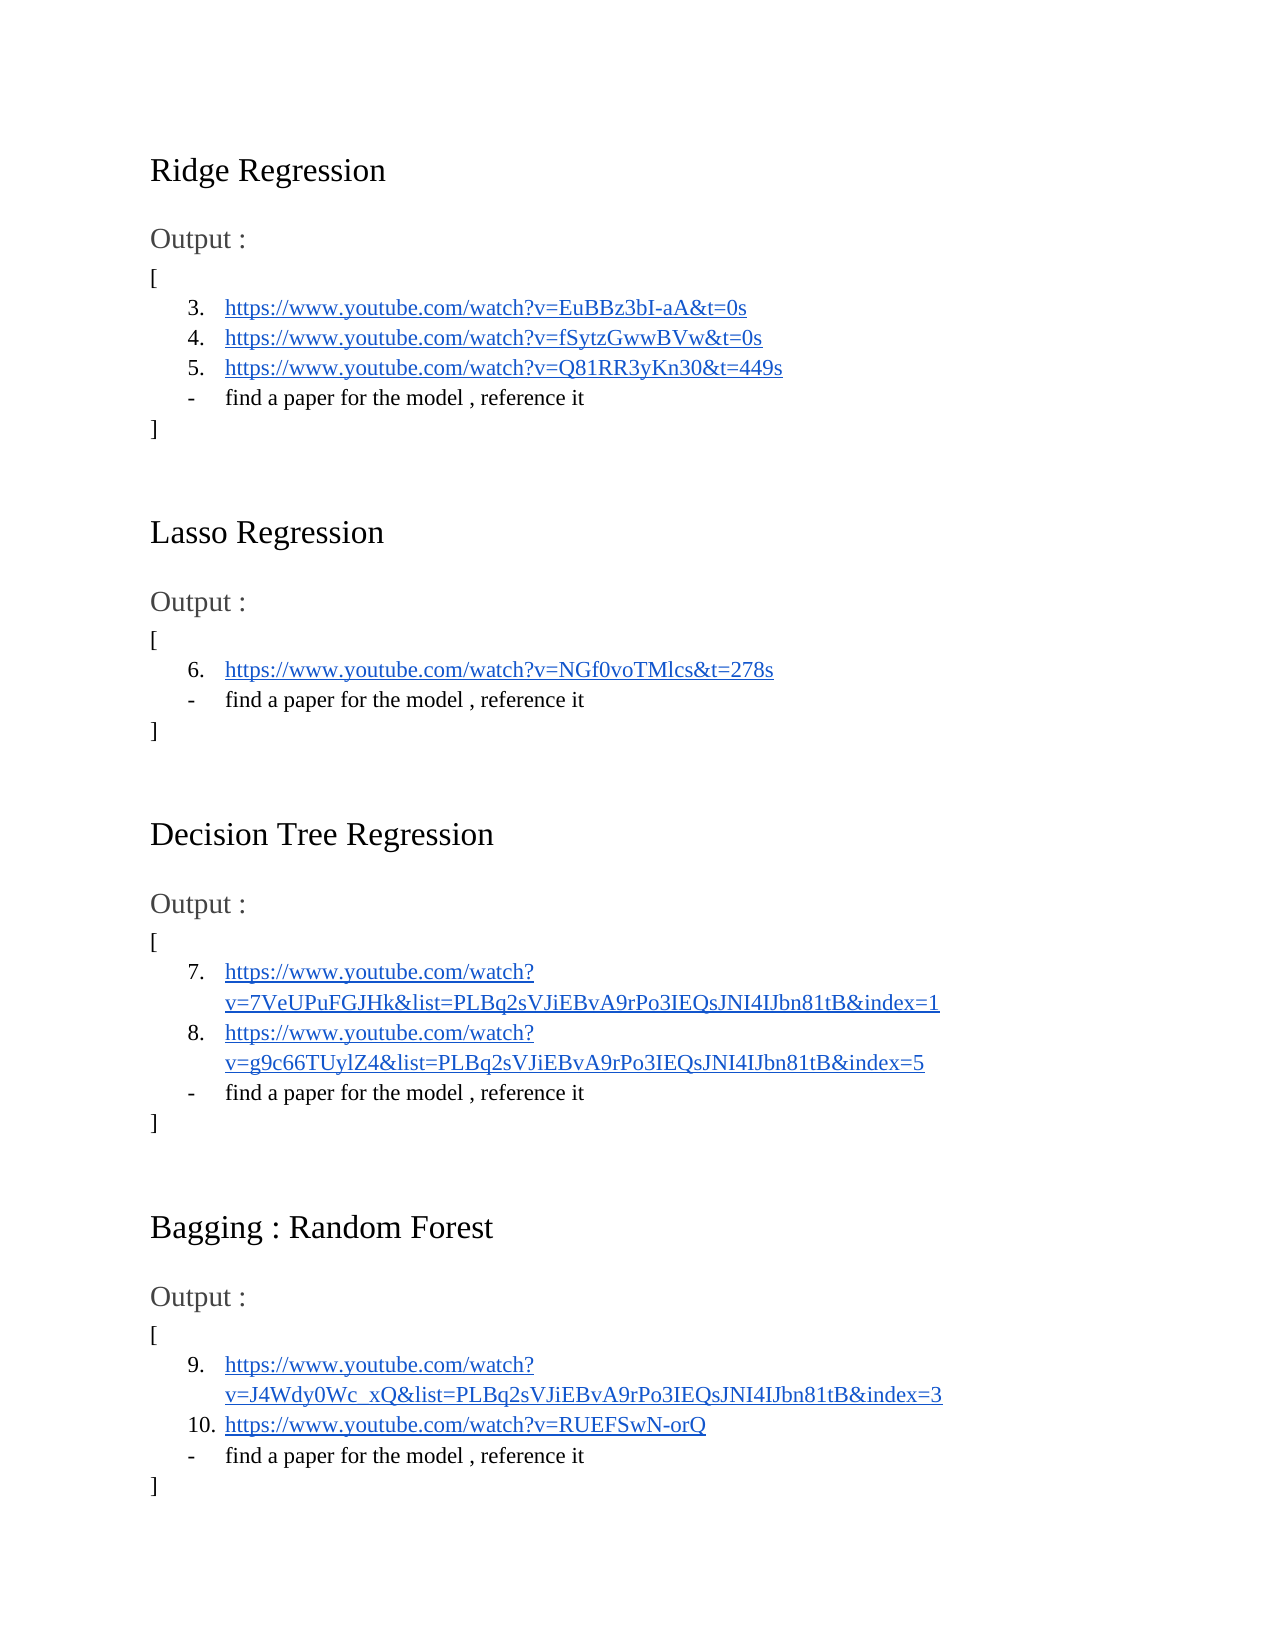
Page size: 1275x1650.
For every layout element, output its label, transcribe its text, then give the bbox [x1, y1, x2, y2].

list https://www.youtube.com/watch?v=EuBBz3bI-aA&t=0s [187, 294, 1125, 320]
list https://www.youtube.com/watch?v=g9c66TUylZ4&list=PLBq2sVJiEBvA9rPo3IEQsJNI4IJbn81tB&index=5 [187, 1019, 1125, 1075]
subtitle Lasso Regression [150, 512, 1125, 551]
subtitle Bagging : Random Forest [150, 1207, 1125, 1246]
text [ [150, 1321, 1125, 1347]
list https://www.youtube.com/watch?v=RUEFSwN-orQ [187, 1411, 1125, 1438]
text ] [150, 1109, 1125, 1136]
subtitle Decision Tree Regression [150, 814, 1125, 853]
text [ [150, 626, 1125, 652]
list find a paper for the model , reference it [187, 384, 1125, 411]
subtitle Output : [150, 886, 1125, 920]
text ] [150, 414, 1125, 441]
list find a paper for the model , reference it [187, 1079, 1125, 1106]
subtitle Output : [150, 584, 1125, 618]
text [ [150, 263, 1125, 290]
list find a paper for the model , reference it [187, 686, 1125, 713]
list find a paper for the model , reference it [187, 1442, 1125, 1468]
text [ [150, 928, 1125, 954]
subtitle Output : [150, 222, 1125, 255]
list https://www.youtube.com/watch?v=fSytzGwwBVw&t=0s [187, 324, 1125, 350]
subtitle Output : [150, 1279, 1125, 1312]
text ] [150, 717, 1125, 743]
list https://www.youtube.com/watch?v=J4Wdy0Wc_xQ&list=PLBq2sVJiEBvA9rPo3IEQsJNI4IJbn81tB&index=3 [187, 1351, 1125, 1408]
subtitle Ridge Regression [150, 150, 1125, 188]
list https://www.youtube.com/watch?v=Q81RR3yKn30&t=449s [187, 354, 1125, 381]
list https://www.youtube.com/watch?v=NGf0voTMlcs&t=278s [187, 656, 1125, 683]
text ] [150, 1472, 1125, 1498]
list https://www.youtube.com/watch?v=7VeUPuFGJHk&list=PLBq2sVJiEBvA9rPo3IEQsJNI4IJbn81tB&index=1 [187, 958, 1125, 1015]
